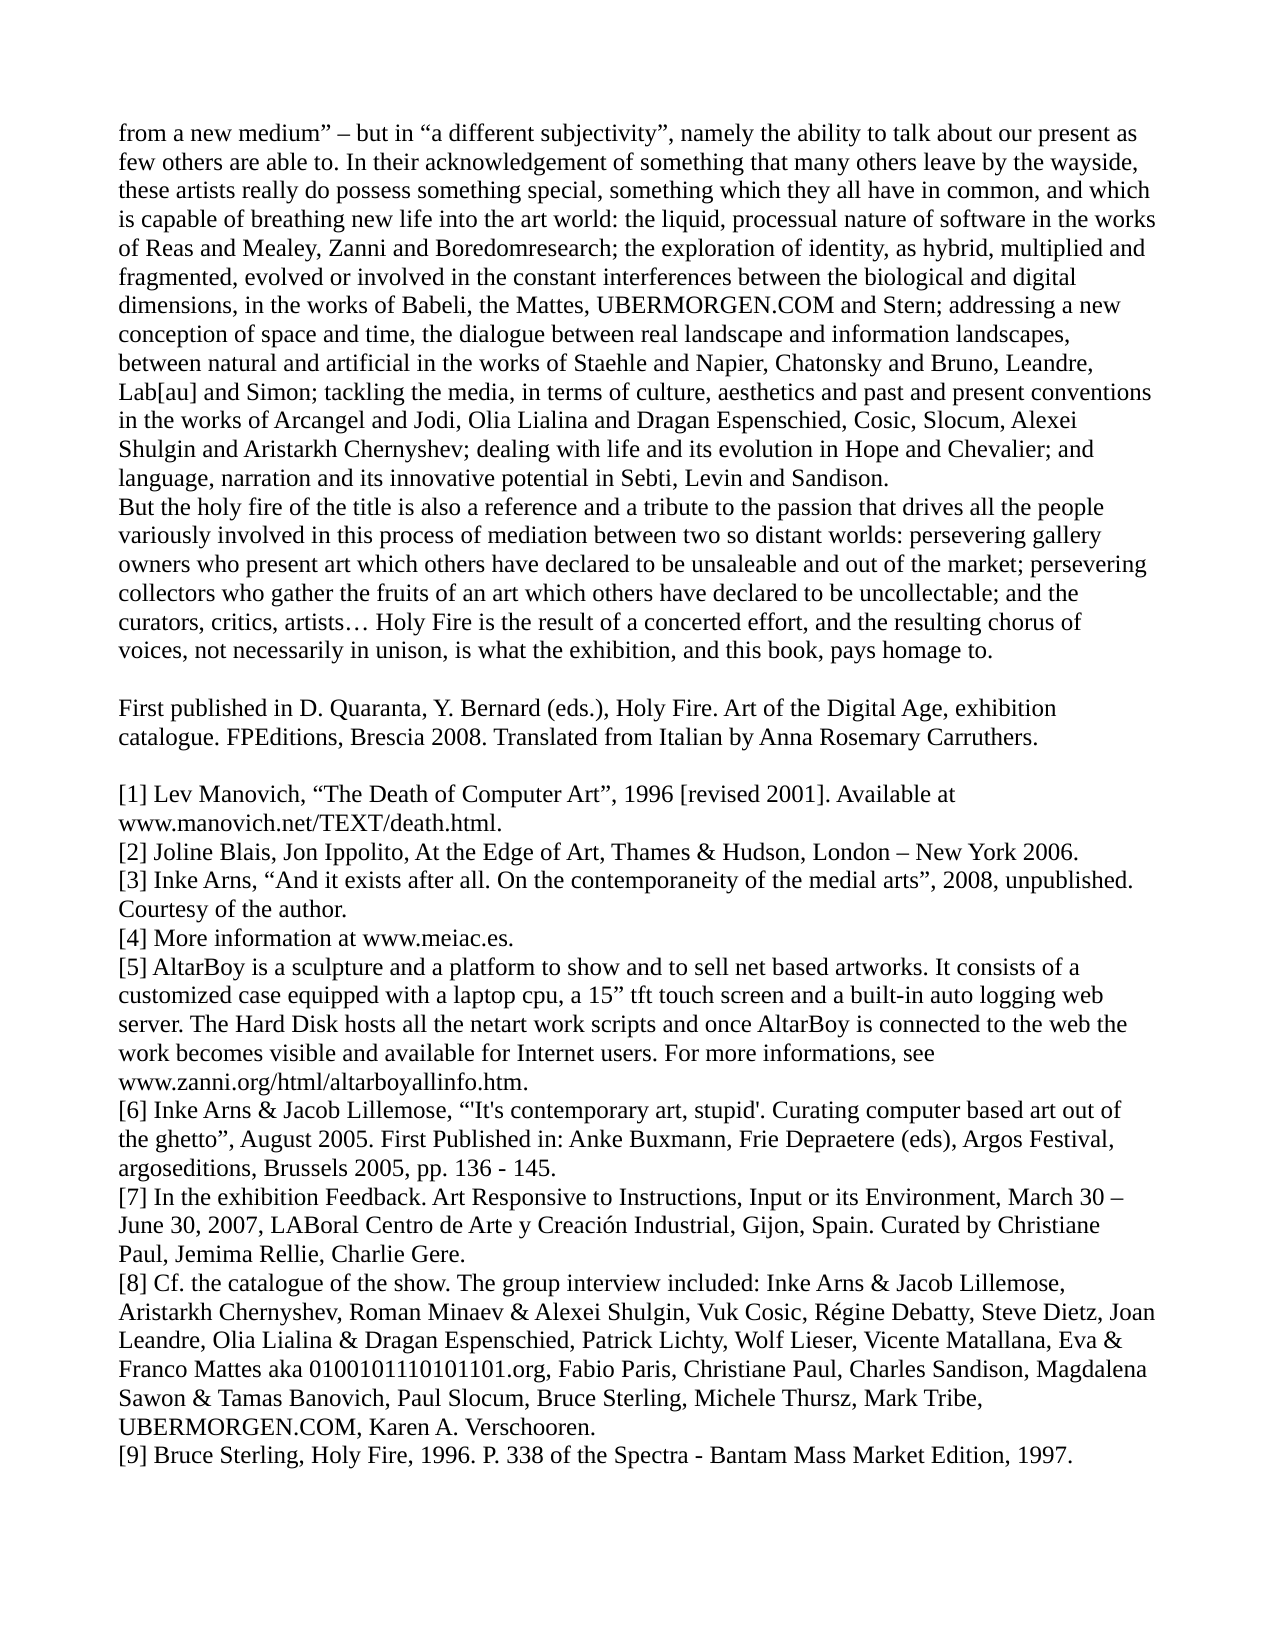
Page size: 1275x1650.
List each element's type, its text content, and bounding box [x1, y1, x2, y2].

text [6] Inke Arns & Jacob Lillemose, “'It's contemporary art, stupid'. Curating computer based art out of the ghetto”, August 2005. First Published in: Anke Buxmann, Frie Depraetere (eds), Argos Festival, argoseditions, Brussels 2005, pp. 136 - 145. [118, 1096, 1157, 1182]
text [1] Lev Manovich, “The Death of Computer Art”, 1996 [revised 2001]. Available at www.manovich.net/TEXT/death.html. [118, 779, 1157, 837]
text [9] Bruce Sterling, Holy Fire, 1996. P. 338 of the Spectra - Bantam Mass Market Edition, 1997. [118, 1441, 1157, 1469]
text [5] AltarBoy is a sculpture and a platform to show and to sell net based artworks. It consists of a customized case equipped with a laptop cpu, a 15” tft touch screen and a built-in auto logging web server. The Hard Disk hosts all the netart work scripts and once AltarBoy is connected to the web the work becomes visible and available for Internet users. For more informations, see www.zanni.org/html/altarboyallinfo.htm. [118, 952, 1157, 1096]
text [4] More information at www.meiac.es. [118, 923, 1157, 952]
text [7] In the exhibition Feedback. Art Responsive to Instructions, Input or its Environment, March 30 – June 30, 2007, LABoral Centro de Arte y Creación Industrial, Gijon, Spain. Curated by Christiane Paul, Jemima Rellie, Charlie Gere. [118, 1182, 1157, 1268]
text from a new medium” – but in “a different subjectivity”, namely the ability to talk about our present as few others are able to. In their acknowledgement of something that many others leave by the wayside, these artists really do possess something special, something which they all have in common, and which is capable of breathing new life into the art world: the liquid, processual nature of software in the works of Reas and Mealey, Zanni and Boredomresearch; the exploration of identity, as hybrid, multiplied and fragmented, evolved or involved in the constant interferences between the biological and digital dimensions, in the works of Babeli, the Mattes, UBERMORGEN.COM and Stern; addressing a new conception of space and time, the dialogue between real landscape and information landscapes, between natural and artificial in the works of Staehle and Napier, Chatonsky and Bruno, Leandre, Lab[au] and Simon; tackling the media, in terms of culture, aesthetics and past and present conventions in the works of Arcangel and Jodi, Olia Lialina and Dragan Espenschied, Cosic, Slocum, Alexei Shulgin and Aristarkh Chernyshev; dealing with life and its evolution in Hope and Chevalier; and language, narration and its innovative potential in Sebti, Levin and Sandison. [118, 118, 1157, 492]
text But the holy fire of the title is also a reference and a tribute to the passion that drives all the people variously involved in this process of mediation between two so distant worlds: persevering gallery owners who present art which others have declared to be unsaleable and out of the market; persevering collectors who gather the fruits of an art which others have declared to be uncollectable; and the curators, critics, artists… Holy Fire is the result of a concerted effort, and the resulting chorus of voices, not necessarily in unison, is what the exhibition, and this book, pays homage to. [118, 492, 1157, 664]
text [8] Cf. the catalogue of the show. The group interview included: Inke Arns & Jacob Lillemose, Aristarkh Chernyshev, Roman Minaev & Alexei Shulgin, Vuk Cosic, Régine Debatty, Steve Dietz, Joan Leandre, Olia Lialina & Dragan Espenschied, Patrick Lichty, Wolf Lieser, Vicente Matallana, Eva & Franco Mattes aka 0100101110101101.org, Fabio Paris, Christiane Paul, Charles Sandison, Magdalena Sawon & Tamas Banovich, Paul Slocum, Bruce Sterling, Michele Thursz, Mark Tribe, UBERMORGEN.COM, Karen A. Verschooren. [118, 1268, 1157, 1441]
text [2] Joline Blais, Jon Ippolito, At the Edge of Art, Thames & Hudson, London – New York 2006. [118, 837, 1157, 866]
text First published in D. Quaranta, Y. Bernard (eds.), Holy Fire. Art of the Digital Age, exhibition catalogue. FPEditions, Brescia 2008. Translated from Italian by Anna Rosemary Carruthers. [118, 693, 1157, 751]
text [3] Inke Arns, “And it exists after all. On the contemporaneity of the medial arts”, 2008, unpublished. Courtesy of the author. [118, 866, 1157, 923]
